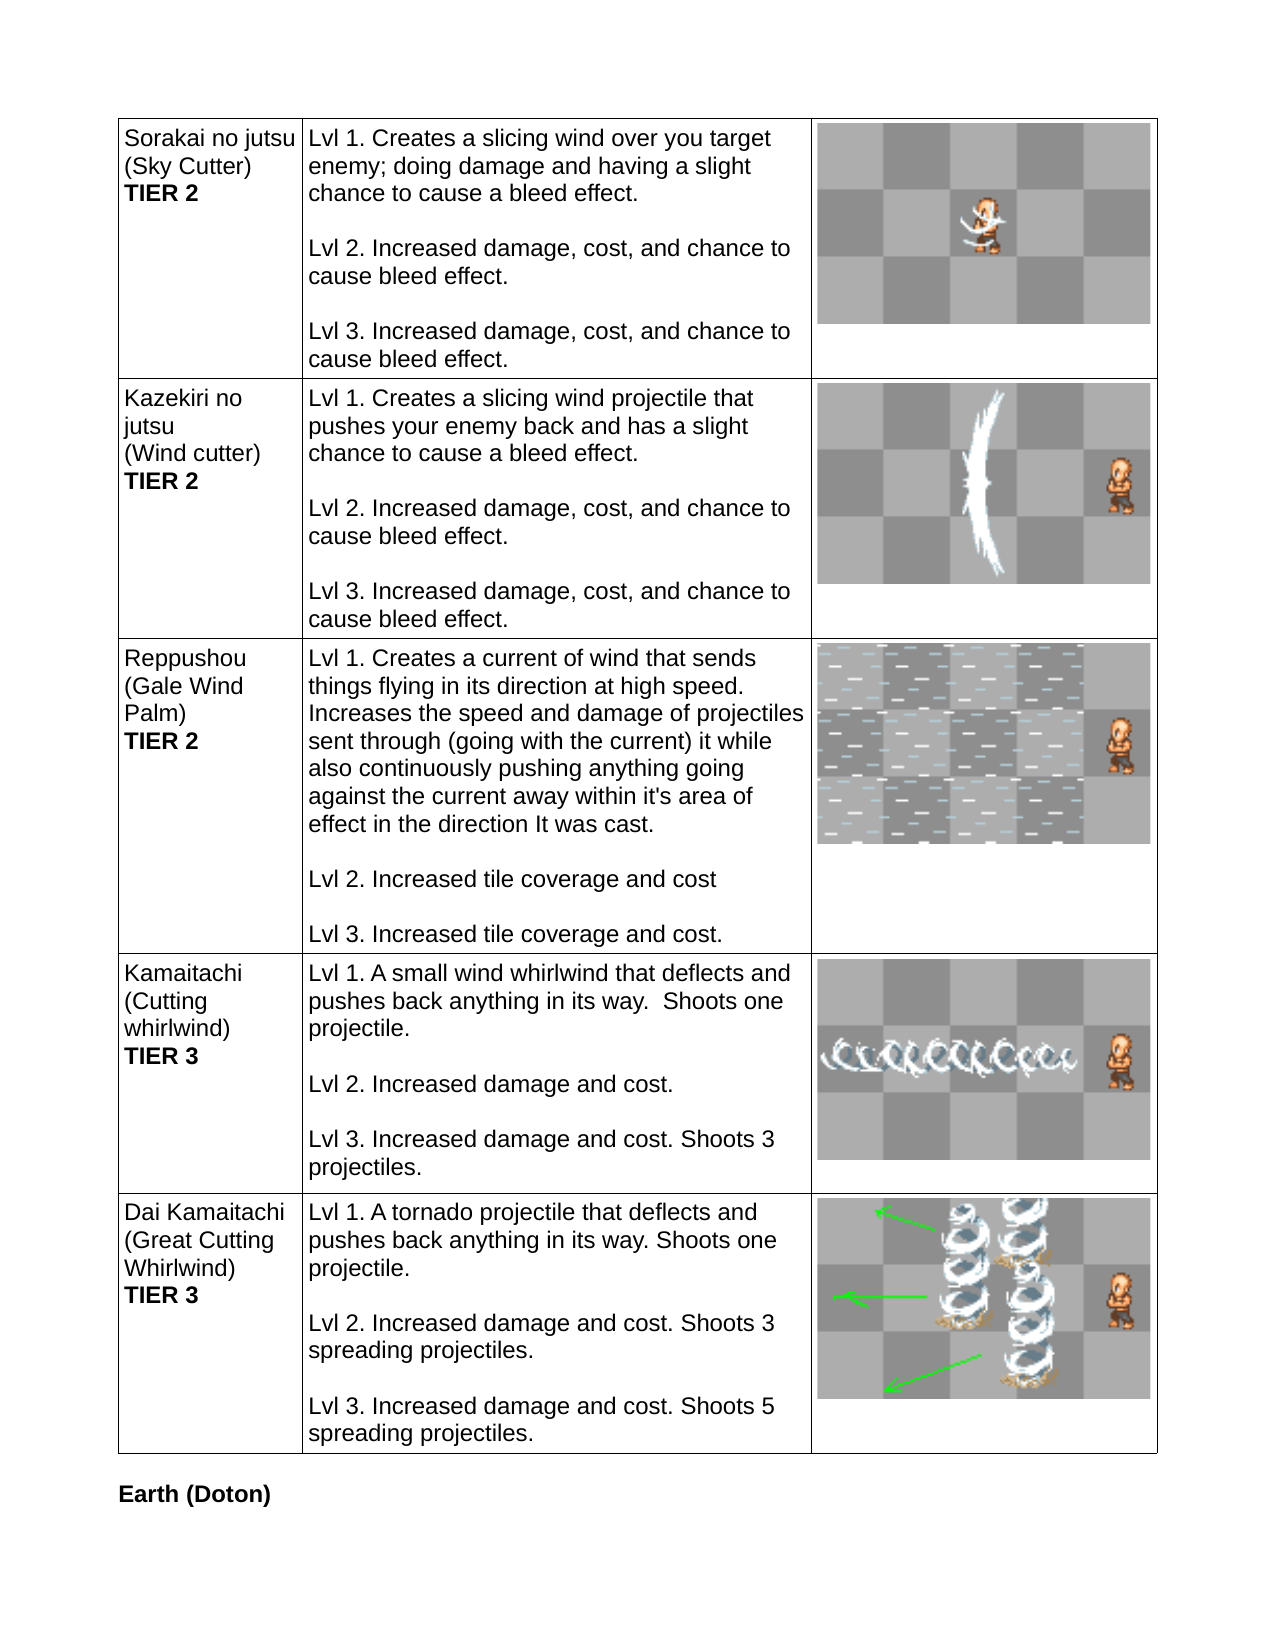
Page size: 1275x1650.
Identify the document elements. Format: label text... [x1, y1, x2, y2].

text Earth (Doton) [118, 1480, 1157, 1508]
table_cell Reppushou (Gale Wind Palm) TIER 2 [119, 639, 302, 953]
table_cell [812, 1194, 1157, 1452]
table_cell Dai Kamaitachi (Great Cutting Whirlwind) TIER 3 [119, 1194, 302, 1452]
table_cell Kazekiri no jutsu (Wind cutter) TIER 2 [119, 379, 302, 638]
table_cell [812, 639, 1157, 953]
picture [817, 383, 1151, 584]
table_cell Lvl 1. A small wind whirlwind that deflects and pushes back anything in its way. Shoots one projectile. Lvl 2. Increased damage and cost. Lvl 3. Increased damage and cost. Shoots 3 projectiles. [303, 954, 811, 1192]
picture [817, 643, 1151, 844]
table_cell Sorakai no jutsu (Sky Cutter) TIER 2 [119, 119, 302, 378]
table_cell [812, 379, 1157, 638]
picture [817, 123, 1151, 324]
picture [817, 1198, 1151, 1399]
table_cell Lvl 1. Creates a slicing wind over you target enemy; doing damage and having a slight chance to cause a bleed effect. Lvl 2. Increased damage, cost, and chance to cause bleed effect. Lvl 3. Increased damage, cost, and chance to cause bleed effect. [303, 119, 811, 378]
table_cell Lvl 1. Creates a current of wind that sends things flying in its direction at high speed. Increases the speed and damage of projectiles sent through (going with the current) it while also continuously pushing anything going against the current away within it's area of effect in the direction It was cast. Lvl 2. Increased tile coverage and cost Lvl 3. Increased tile coverage and cost. [303, 639, 811, 953]
table_cell Kamaitachi (Cutting whirlwind) TIER 3 [119, 954, 302, 1192]
table_cell Lvl 1. Creates a slicing wind projectile that pushes your enemy back and has a slight chance to cause a bleed effect. Lvl 2. Increased damage, cost, and chance to cause bleed effect. Lvl 3. Increased damage, cost, and chance to cause bleed effect. [303, 379, 811, 638]
picture [817, 959, 1151, 1160]
table_cell Lvl 1. A tornado projectile that deflects and pushes back anything in its way. Shoots one projectile. Lvl 2. Increased damage and cost. Shoots 3 spreading projectiles. Lvl 3. Increased damage and cost. Shoots 5 spreading projectiles. [303, 1194, 811, 1452]
table_cell [812, 954, 1157, 1192]
table_cell [812, 119, 1157, 378]
